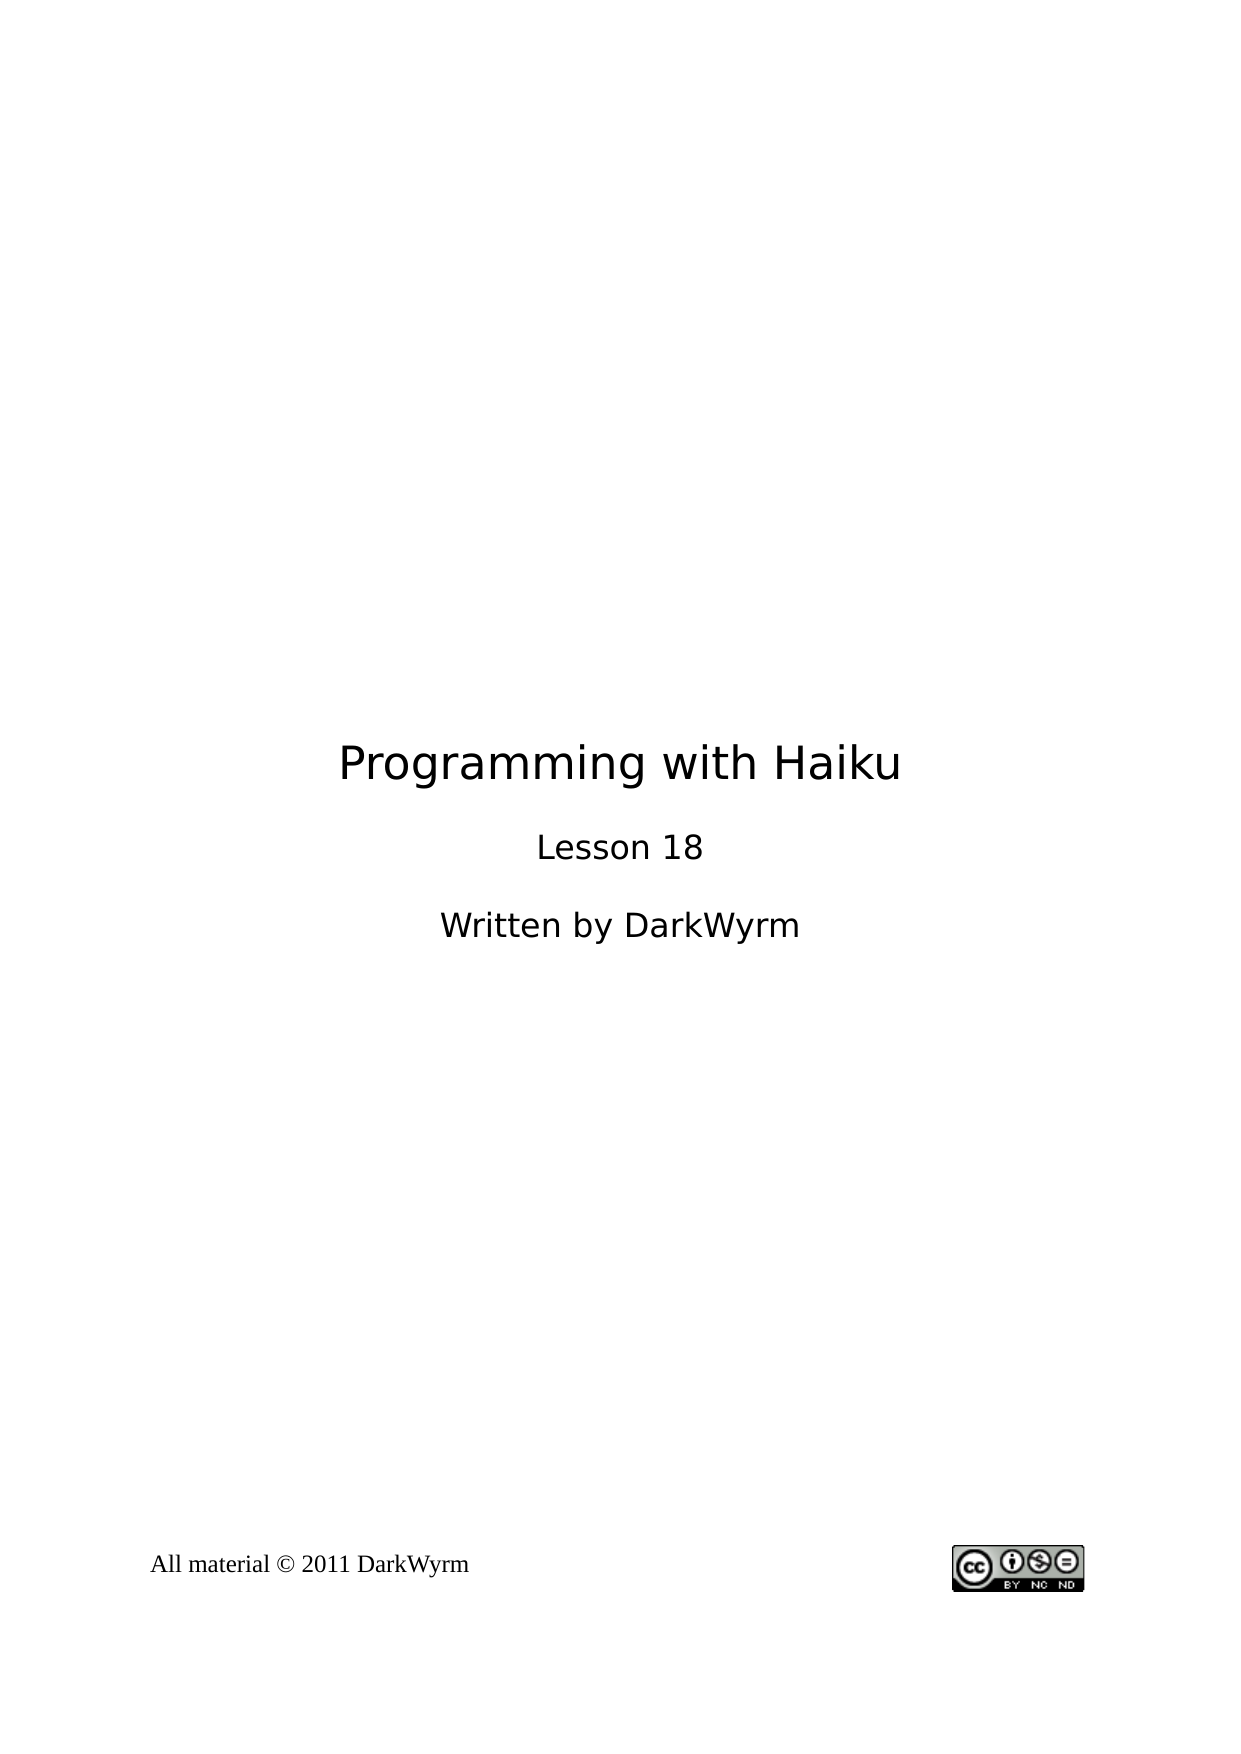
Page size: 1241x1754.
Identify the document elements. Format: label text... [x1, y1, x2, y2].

text Programming with Haiku [150, 737, 1090, 790]
text Written by DarkWyrm [150, 907, 1090, 945]
text Lesson 18 [150, 829, 1090, 868]
text All material © 2011 DarkWyrm [150, 1549, 952, 1578]
picture [952, 1545, 1085, 1592]
